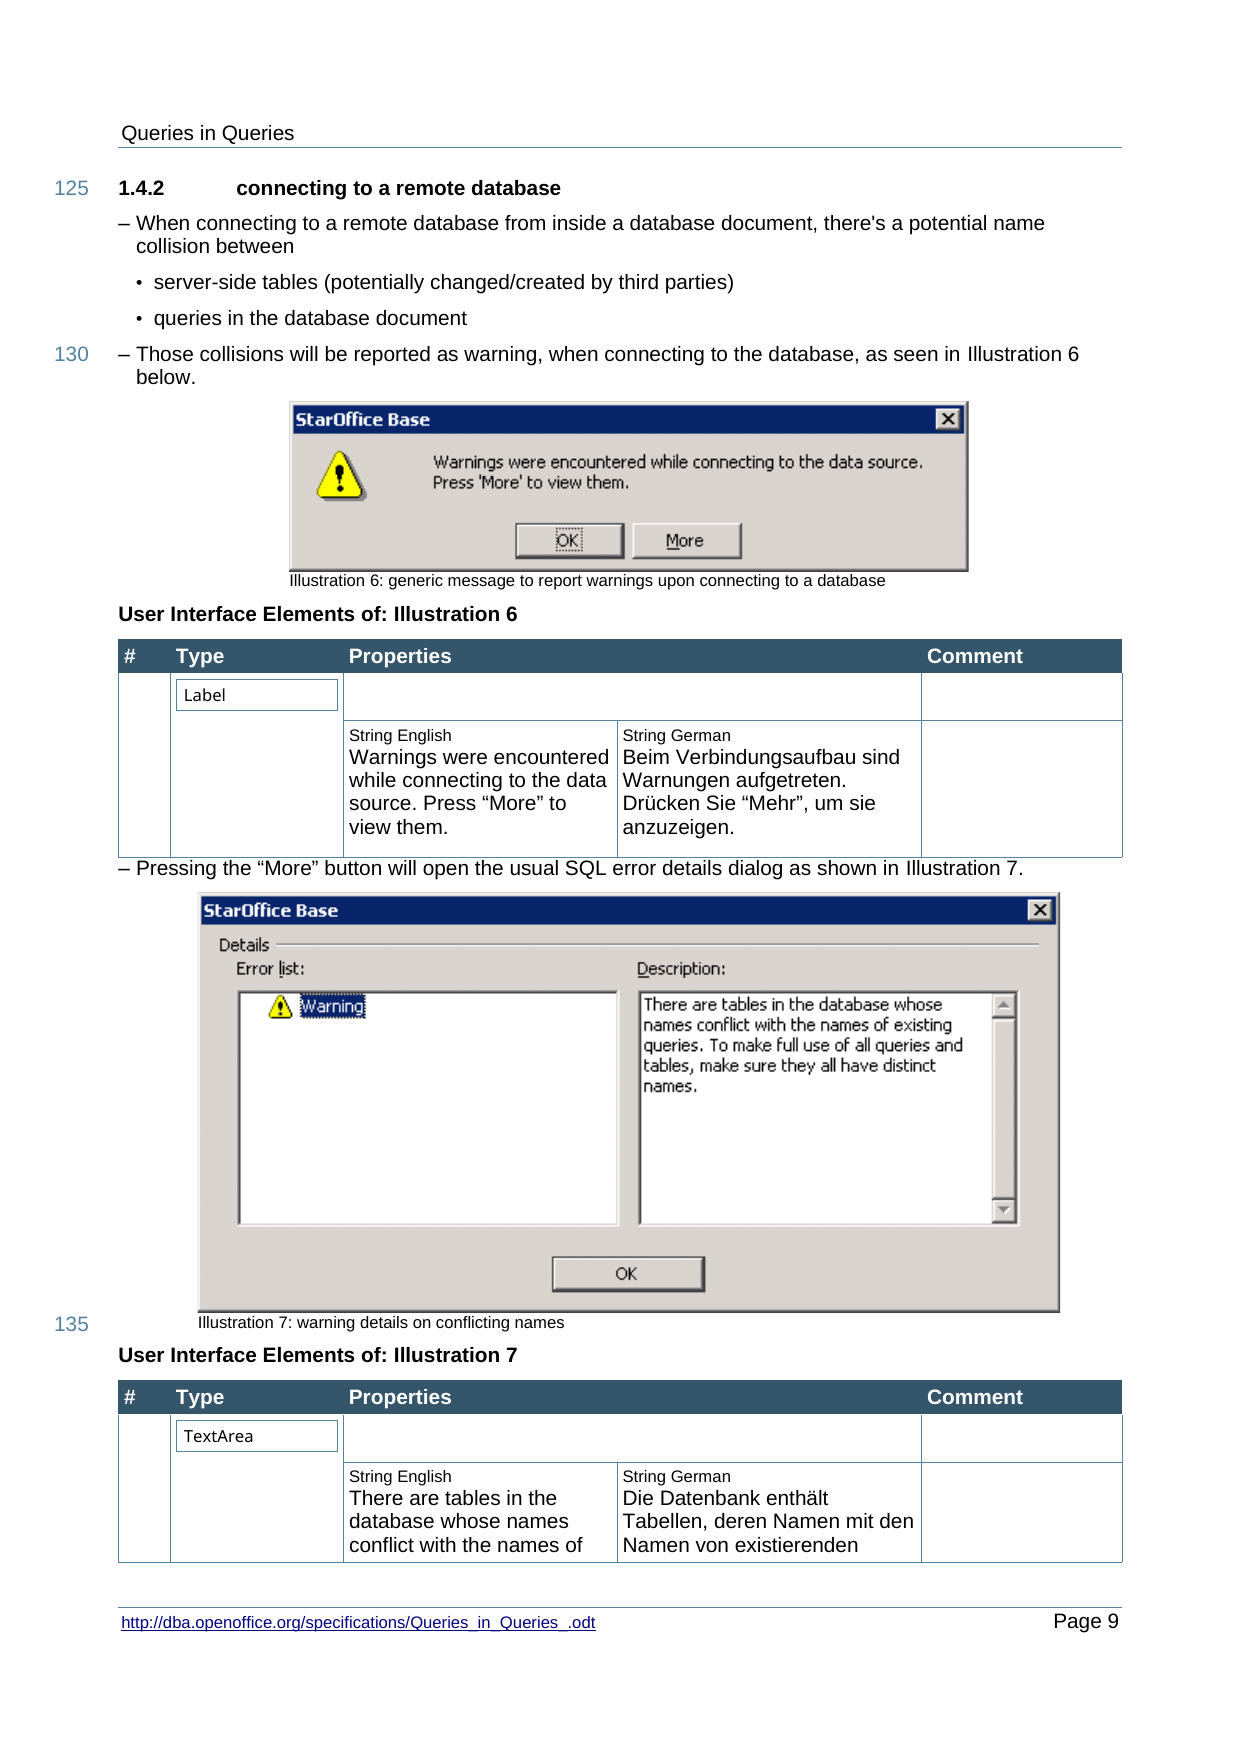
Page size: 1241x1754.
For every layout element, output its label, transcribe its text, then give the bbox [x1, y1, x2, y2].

list Illustration 6: generic message to report warnings upon connecting to a database [289, 572, 969, 590]
table_header Type [170, 639, 343, 673]
table_header Comment [921, 1380, 1122, 1414]
table_cell [922, 1463, 1122, 1562]
table_header [922, 1415, 1122, 1462]
text User Interface Elements of: Illustration 7 [118, 1344, 1122, 1367]
table_cell <#> [119, 1415, 170, 1562]
table_cell String German Die Datenbank enthält Tabellen, deren Namen mit den Namen von existierenden [618, 1463, 921, 1562]
text User Interface Elements of: Illustration 6 [118, 603, 1122, 626]
table_header [344, 673, 921, 720]
list queries in the database document [136, 307, 1122, 330]
table_cell [171, 673, 343, 857]
picture [289, 401, 969, 572]
table_cell [922, 721, 1122, 857]
table_cell String German Beim Verbindungsaufbau sind Warnungen aufgetreten. Drücken Sie “Mehr”, um sie anzuzeigen. [618, 721, 921, 857]
list When connecting to a remote database from inside a database document, there's a potential name collision between [118, 212, 1122, 258]
table_cell String English Warnings were encountered while connecting to the data source. Press “More” to view them. [344, 721, 617, 857]
table_header Properties [343, 1380, 921, 1414]
table_header # [118, 1380, 170, 1414]
list Those collisions will be reported as warning, when connecting to the database, as seen in Illustration 6 below. [118, 342, 1122, 389]
table_cell [171, 1415, 343, 1562]
list Illustration 7: warning details on conflicting names [198, 1313, 1060, 1332]
table_header Properties [343, 639, 921, 673]
subtitle connecting to a remote database [118, 177, 1122, 200]
table_header [922, 673, 1122, 720]
table_cell <#> [119, 673, 170, 857]
list server-side tables (potentially changed/created by third parties) [136, 271, 1122, 294]
picture [197, 892, 1061, 1313]
table_cell String English There are tables in the database whose names conflict with the names of [344, 1463, 617, 1562]
list Pressing the “More” button will open the usual SQL error details dialog as shown in Illustration 7. [118, 858, 1122, 880]
table_header Comment [921, 639, 1122, 673]
table_header # [118, 639, 170, 673]
table_header Type [170, 1380, 343, 1414]
table_header [344, 1415, 921, 1462]
